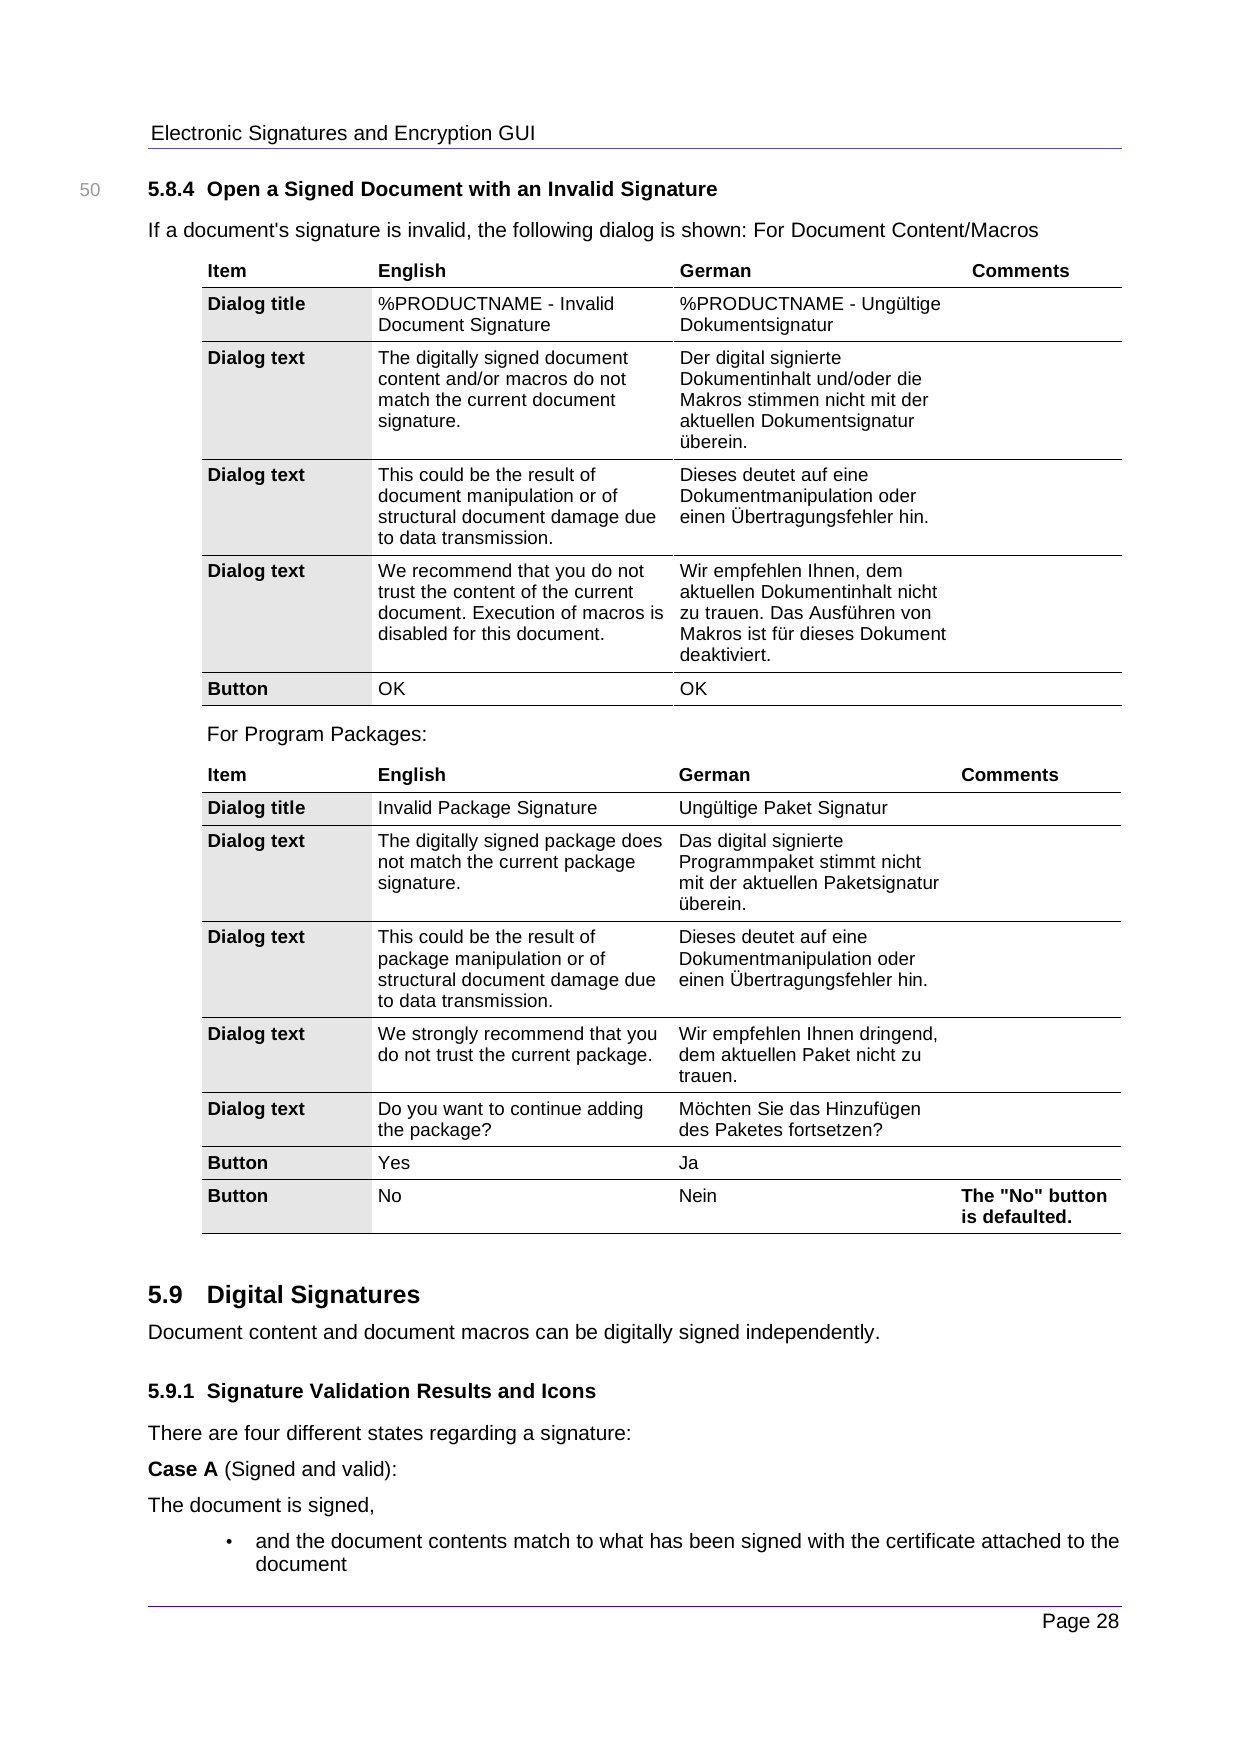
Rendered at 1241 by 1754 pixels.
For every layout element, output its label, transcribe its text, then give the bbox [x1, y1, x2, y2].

table_cell No [372, 1180, 673, 1233]
table_cell Wir empfehlen Ihnen, dem aktuellen Dokumentinhalt nicht zu trauen. Das Ausführen von Makros ist für dieses Dokument deaktiviert. [674, 556, 966, 672]
table_cell [966, 673, 1122, 705]
table_cell Button [202, 1147, 372, 1179]
table_cell [955, 922, 1121, 1017]
table_cell [955, 793, 1121, 825]
table_cell Dieses deutet auf eine Dokumentmanipulation oder einen Übertragungsfehler hin. [673, 922, 955, 1017]
table_cell Dieses deutet auf eine Dokumentmanipulation oder einen Übertragungsfehler hin. [674, 460, 966, 555]
table_header Item [202, 254, 372, 287]
table_cell Nein [673, 1180, 955, 1233]
table_cell [966, 460, 1122, 555]
table_cell [966, 342, 1122, 459]
table_header English [372, 759, 673, 792]
table_cell We strongly recommend that you do not trust the current package. [372, 1018, 673, 1092]
table_header German [673, 759, 955, 792]
table_cell Das digital signierte Programmpaket stimmt nicht mit der aktuellen Paketsignatur überein. [673, 826, 955, 921]
list For Program Packages: [148, 723, 1122, 746]
list and the document contents match to what has been signed with the certificate attached to the document [226, 1529, 1122, 1576]
table_cell [966, 556, 1122, 672]
table_cell [955, 1147, 1121, 1179]
text If a document's signature is invalid, the following dialog is shown: For Document Content/Macros [148, 218, 1122, 242]
table_header English [372, 254, 673, 287]
table_cell [955, 826, 1121, 921]
table_cell The digitally signed package does not match the current package signature. [372, 826, 673, 921]
table_cell Invalid Package Signature [372, 793, 673, 825]
table_cell This could be the result of document manipulation or of structural document damage due to data transmission. [372, 460, 673, 555]
text Case A (Signed and valid): [148, 1457, 1122, 1481]
table_cell Dialog text [202, 826, 372, 921]
table_cell [966, 288, 1122, 341]
text There are four different states regarding a signature: [148, 1421, 1122, 1445]
table_cell Dialog text [202, 460, 372, 555]
table_cell The digitally signed document content and/or macros do not match the current document signature. [372, 342, 673, 459]
subtitle Open a Signed Document with an Invalid Signature [148, 177, 1122, 201]
table_cell [955, 1093, 1121, 1146]
text Document content and document macros can be digitally signed independently. [148, 1320, 1122, 1344]
table_cell Dialog text [202, 922, 372, 1017]
table_cell Do you want to continue adding the package? [372, 1093, 673, 1146]
table_cell Dialog text [202, 1018, 372, 1092]
table_cell Ja [673, 1147, 955, 1179]
table_cell Dialog text [202, 1093, 372, 1146]
table_cell Dialog text [202, 556, 372, 672]
table_cell %PRODUCTNAME - Invalid Document Signature [372, 288, 673, 341]
table_cell Button [202, 673, 372, 705]
table_cell OK [372, 673, 673, 705]
table_cell Dialog text [202, 342, 372, 459]
table_cell We recommend that you do not trust the content of the current document. Execution of macros is disabled for this document. [372, 556, 673, 672]
table_header Comments [966, 254, 1122, 287]
table_cell [955, 1018, 1121, 1092]
table_header Comments [955, 759, 1121, 792]
table_cell Möchten Sie das Hinzufügen des Paketes fortsetzen? [673, 1093, 955, 1146]
table_header German [674, 254, 966, 287]
table_cell Ungültige Paket Signatur [673, 793, 955, 825]
table_header Item [202, 759, 372, 792]
table_cell Dialog title [202, 793, 372, 825]
table_cell Wir empfehlen Ihnen dringend, dem aktuellen Paket nicht zu trauen. [673, 1018, 955, 1092]
table_cell Dialog title [202, 288, 372, 341]
table_cell Yes [372, 1147, 673, 1179]
table_cell The "No" button is defaulted. [955, 1180, 1121, 1233]
table_cell Der digital signierte Dokumentinhalt und/oder die Makros stimmen nicht mit der aktuellen Dokumentsignatur überein. [674, 342, 966, 459]
text The document is signed, [148, 1493, 1122, 1517]
table_cell OK [674, 673, 966, 705]
table_cell %PRODUCTNAME - Ungültige Dokumentsignatur [674, 288, 966, 341]
subtitle Digital Signatures [148, 1281, 1122, 1308]
table_cell This could be the result of package manipulation or of structural document damage due to data transmission. [372, 922, 673, 1017]
table_cell Button [202, 1180, 372, 1233]
subtitle Signature Validation Results and Icons [148, 1380, 1122, 1403]
